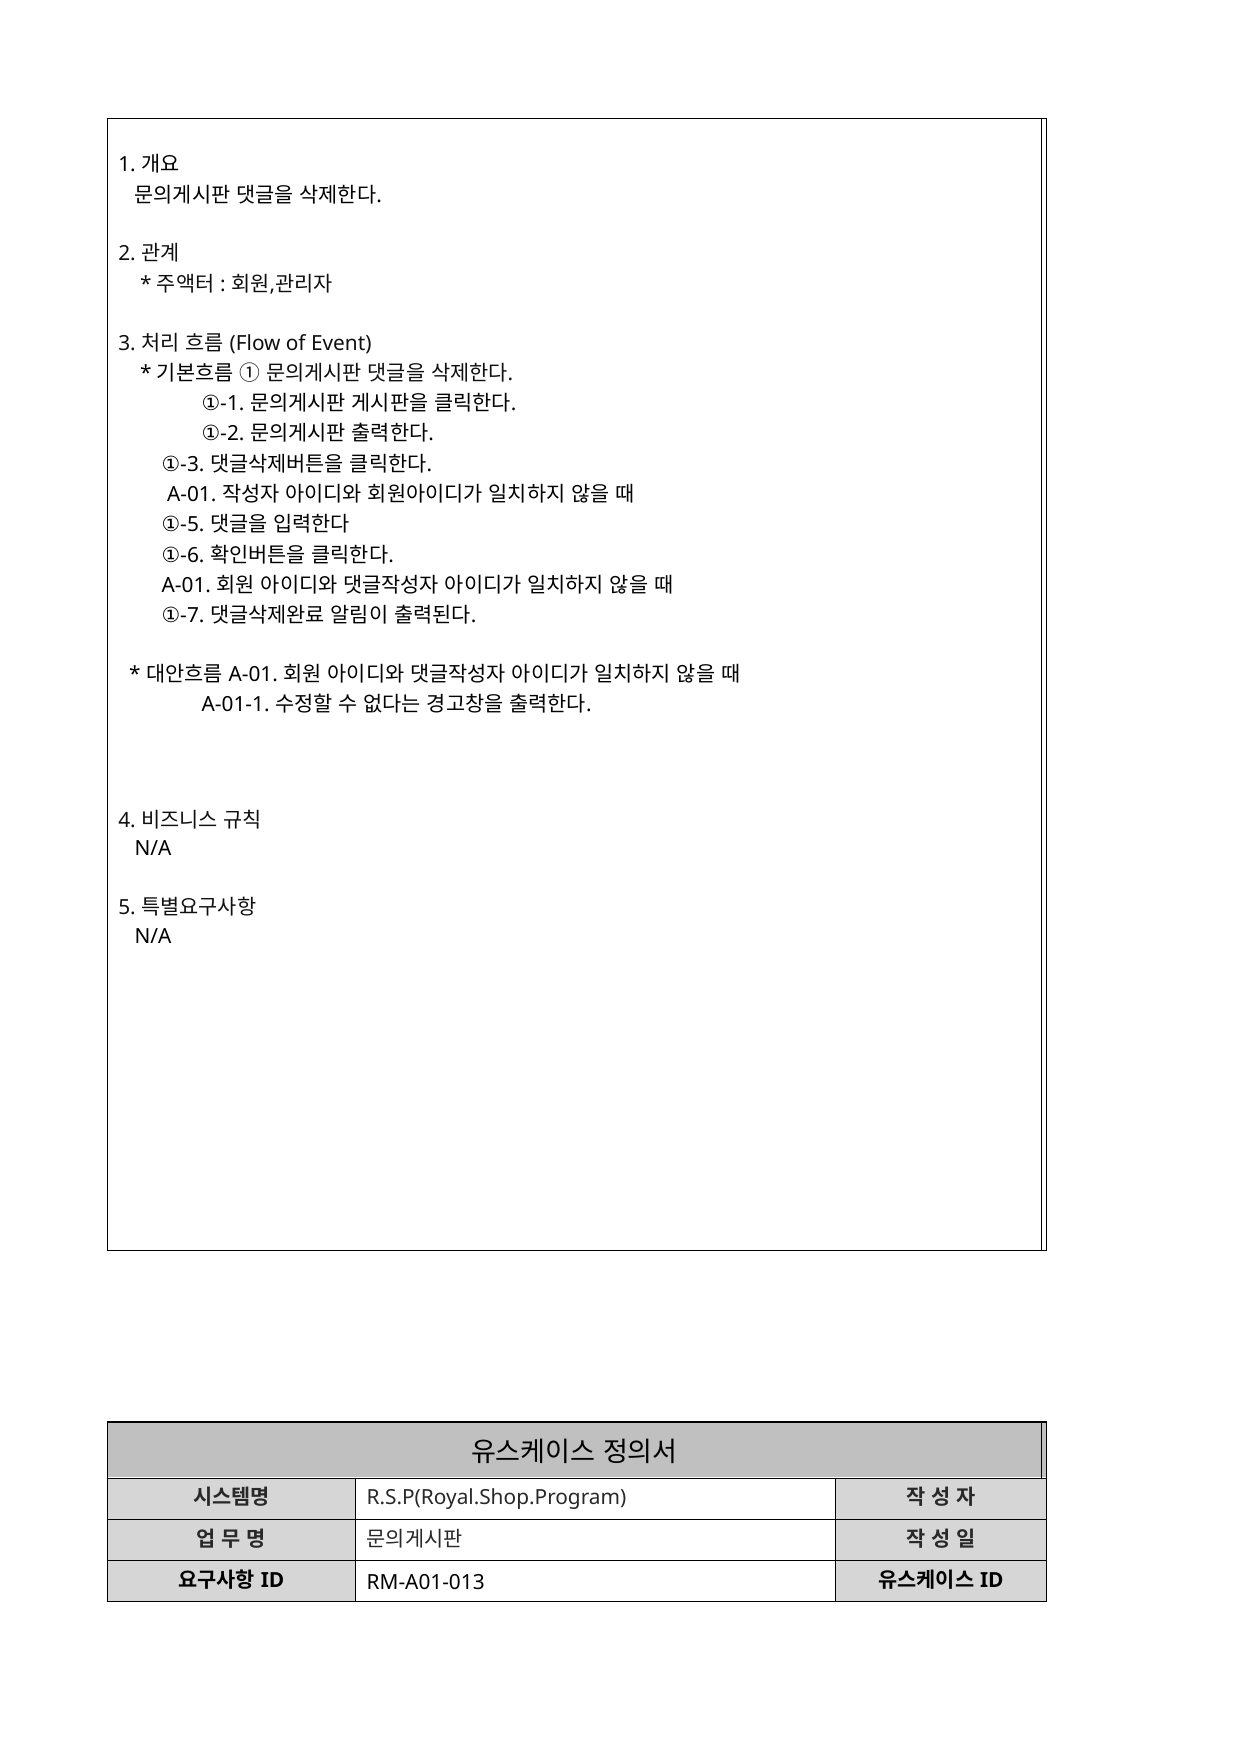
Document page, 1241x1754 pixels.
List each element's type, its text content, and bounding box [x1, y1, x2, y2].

table_cell 문의게시판 [356, 1520, 835, 1560]
table_cell RM-A01-013 [356, 1561, 835, 1601]
table_cell 1. 개요 문의게시판 댓글을 삭제한다. 2. 관계 * 주액터 : 회원,관리자 3. 처리 흐름 (Flow of Event) * 기본흐름 ① 문의게시판 댓글을 삭제한다. ①-1. 문의게시판 게시판을 클릭한다. ①-2. 문의게시판 출력한다. ①-3. 댓글삭제버튼을 클릭한다. A-01. 작성자 아이디와 회원아이디가 일치하지 않을 때 ①-5. 댓글을 입력한다 ①-6. 확인버튼을 클릭한다. A-01. 회원 아이디와 댓글작성자 아이디가 일치하지 않을 때 ①-7. 댓글삭제완료 알림이 출력된다. * 대안흐름 A-01. 회원 아이디와 댓글작성자 아이디가 일치하지 않을 때 A-01-1. 수정할 수 없다는 경고창을 출력한다. 4. 비즈니스 규칙 N/A 5. 특별요구사항 N/A [108, 119, 1041, 1250]
table_cell 업 무 명 [108, 1520, 355, 1560]
table_cell 시스템명 [108, 1479, 355, 1519]
table_header 유스케이스 정의서 [108, 1423, 1041, 1477]
table_cell R.S.P(Royal.Shop.Program) [356, 1479, 835, 1519]
table_cell 작 성 일 [836, 1520, 1046, 1560]
table_cell [1042, 119, 1046, 1250]
table_header [1042, 1423, 1046, 1477]
table_cell 요구사항 ID [108, 1561, 355, 1601]
table_cell 작 성 자 [836, 1479, 1046, 1519]
table_cell 유스케이스 ID [836, 1561, 1046, 1601]
